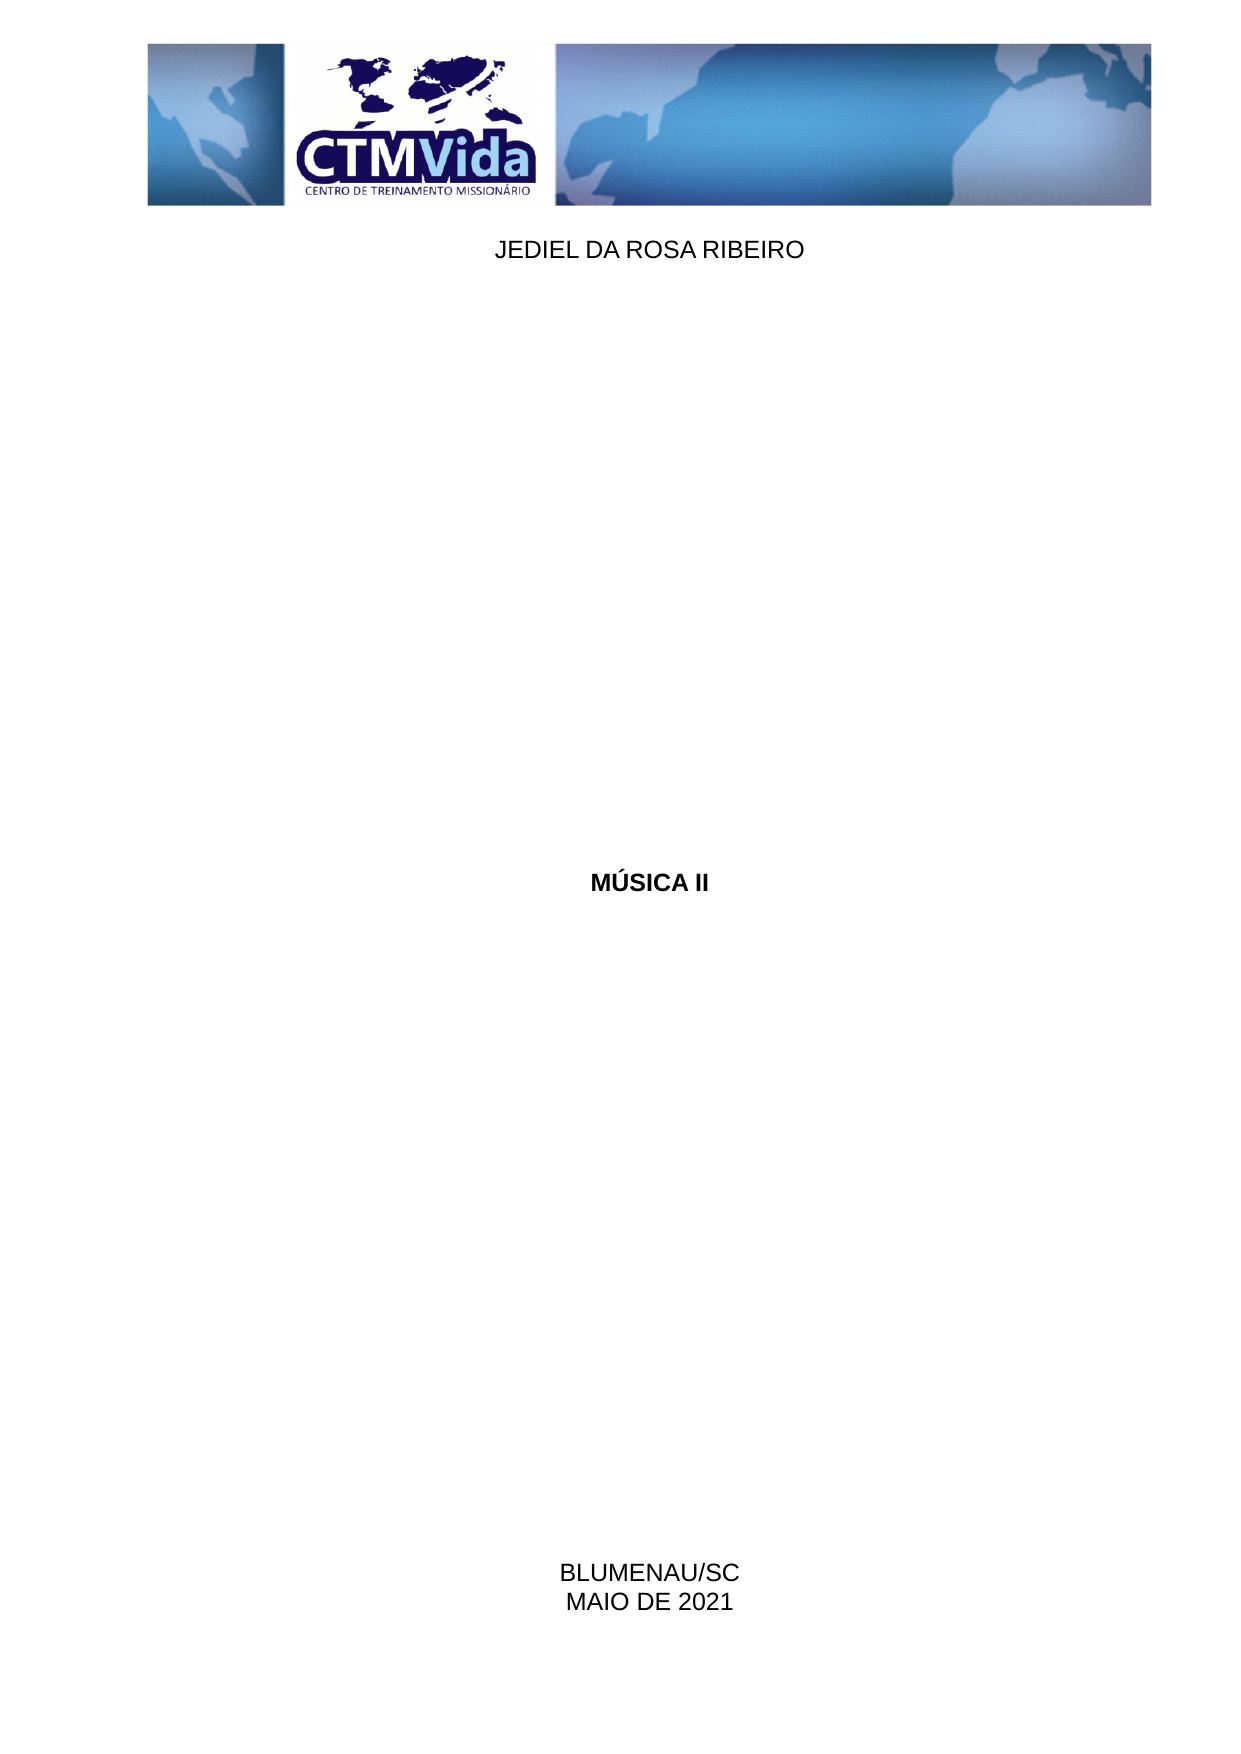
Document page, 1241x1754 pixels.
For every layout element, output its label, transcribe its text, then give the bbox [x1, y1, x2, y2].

text MAIO DE 2021 [177, 1587, 1122, 1615]
text BLUMENAU/SC [177, 1558, 1122, 1587]
picture [147, 43, 1152, 206]
text JEDIEL DA ROSA RIBEIRO [177, 235, 1122, 264]
text MÚSICA II [177, 868, 1122, 897]
